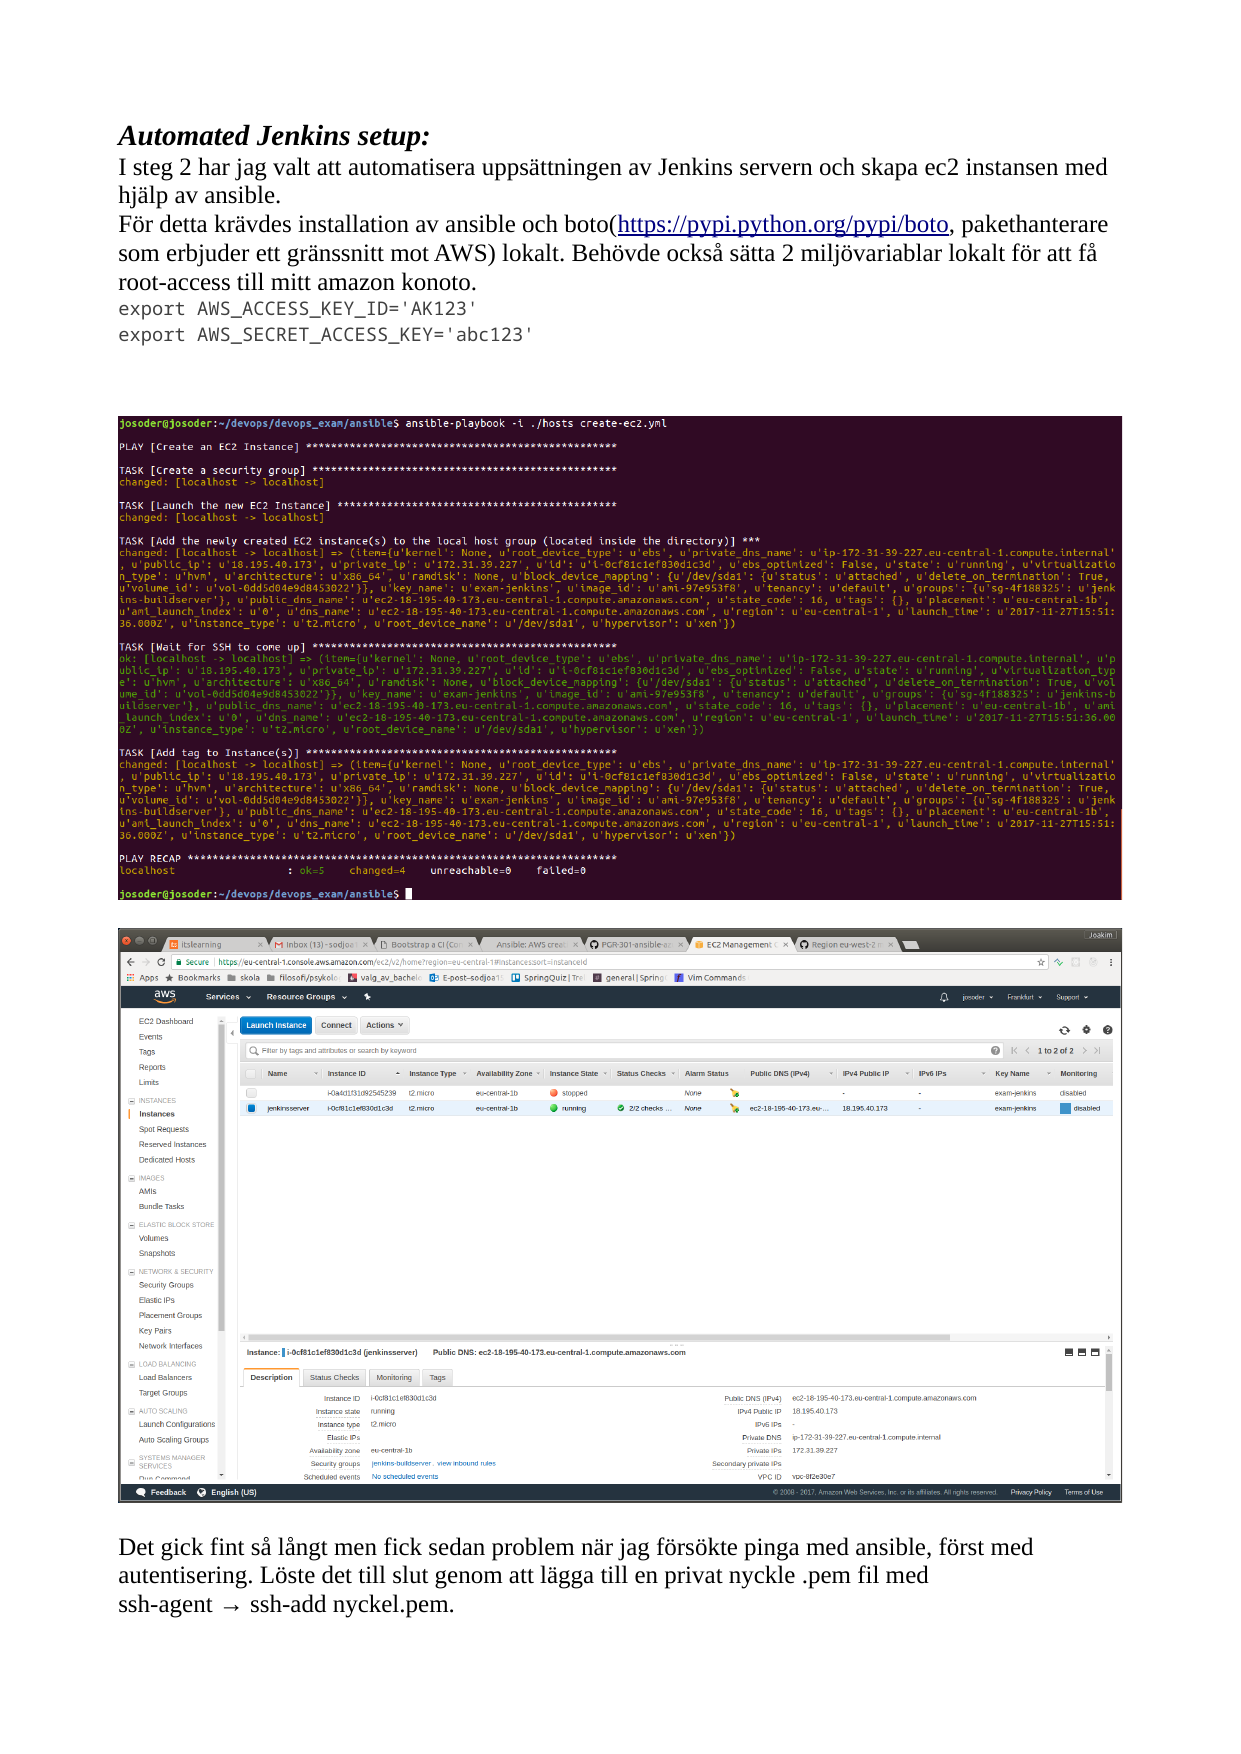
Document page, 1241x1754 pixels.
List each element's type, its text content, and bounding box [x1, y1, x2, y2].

text I steg 2 har jag valt att automatisera uppsättningen av Jenkins servern och skapa ec2 instansen med hjälp av ansible. [118, 152, 1122, 209]
text Det gick fint så långt men fick sedan problem när jag försökte pinga med ansible, först med autentisering. Löste det till slut genom att lägga till en privat nyckle .pem fil med [118, 1532, 1122, 1589]
text ssh-agent → ssh-add nyckel.pem. [118, 1589, 1122, 1618]
text Automated Jenkins setup: [118, 118, 1122, 152]
text export AWS_SECRET_ACCESS_KEY='abc123' [118, 321, 1122, 346]
text export AWS_ACCESS_KEY_ID='AK123' [118, 295, 1122, 321]
picture [118, 416, 1123, 900]
text För detta krävdes installation av ansible och boto(https://pypi.python.org/pypi/boto, pakethanterare som erbjuder ett gränssnitt mot AWS) lokalt. Behövde också sätta 2 miljövariablar lokalt för att få root-access till mitt amazon konoto. [118, 209, 1122, 295]
picture [118, 928, 1123, 1503]
